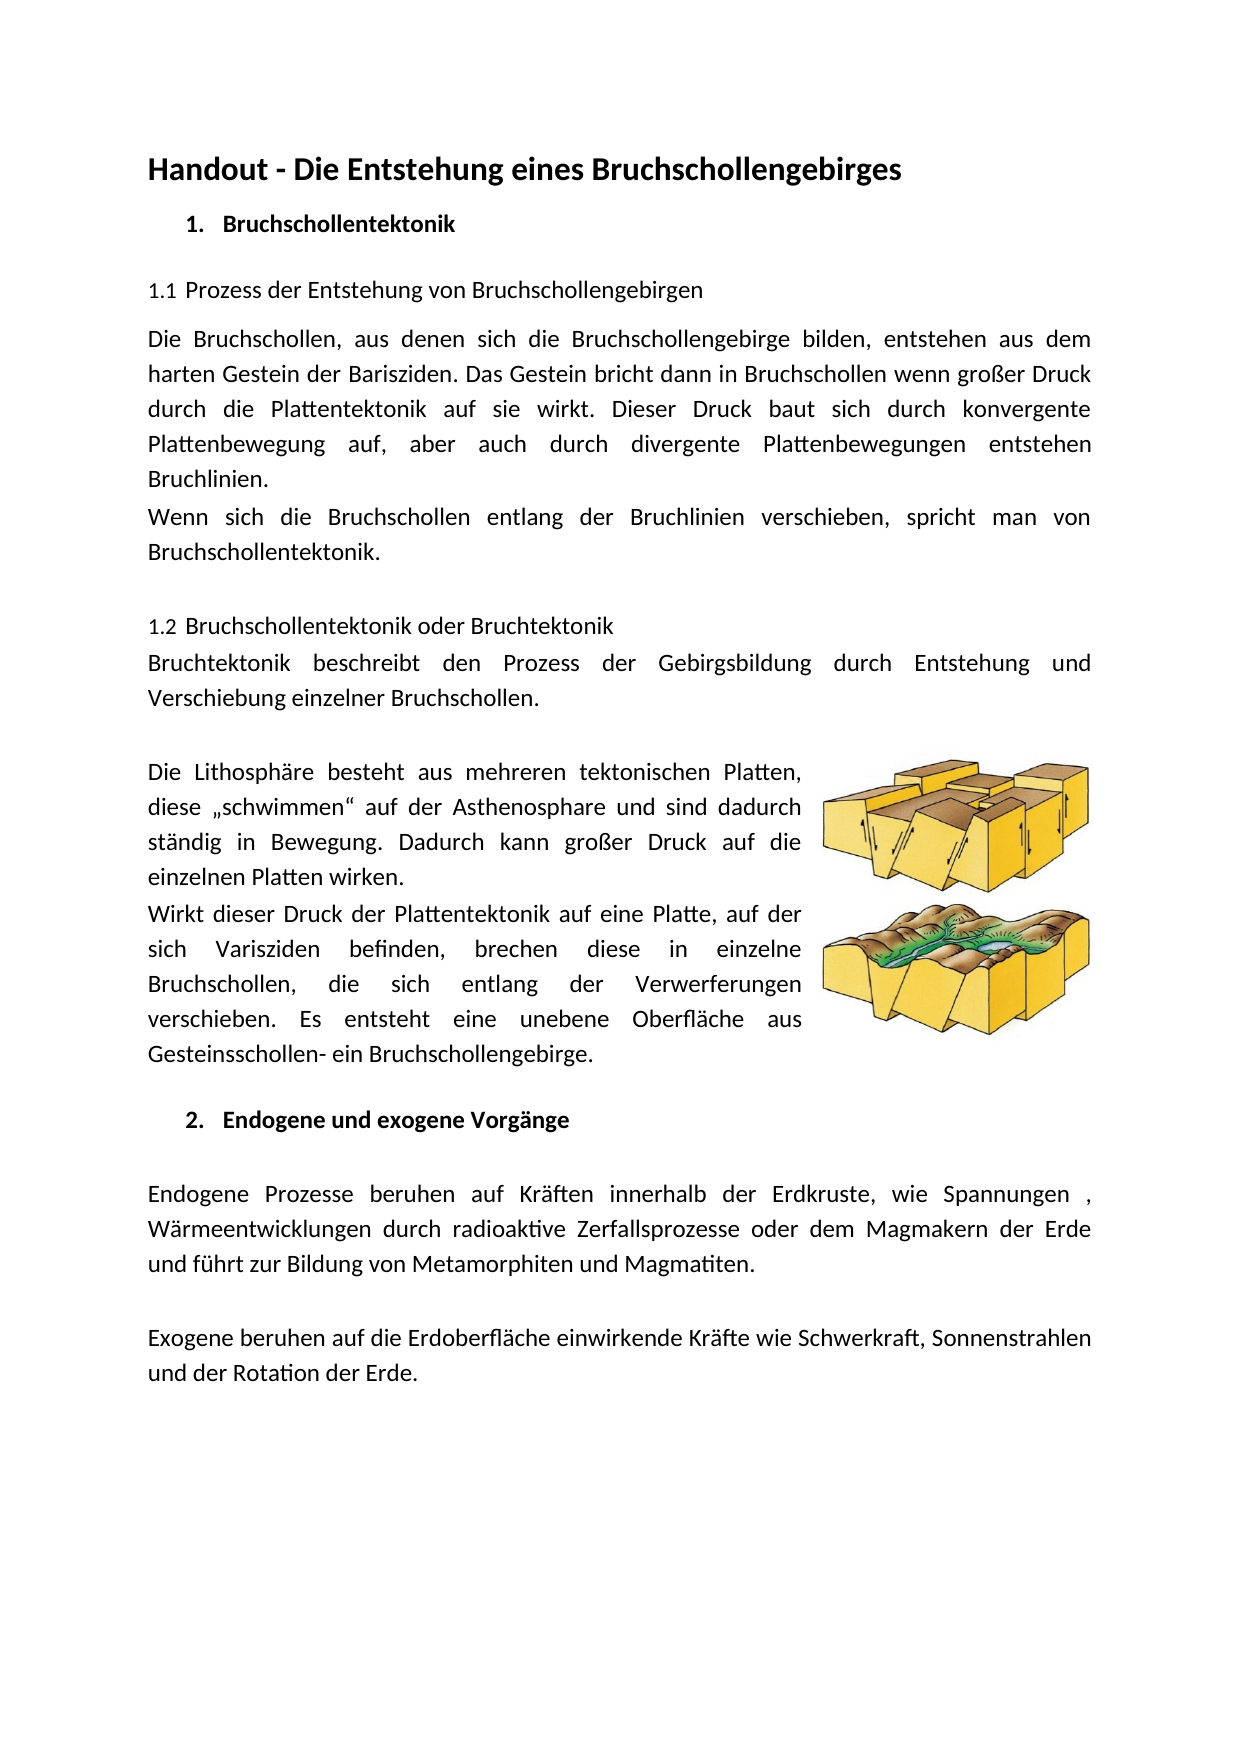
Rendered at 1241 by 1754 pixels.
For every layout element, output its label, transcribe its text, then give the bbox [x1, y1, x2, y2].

text Bruchtektonik beschreibt den Prozess der Gebirgsbildung durch Entstehung und Verschiebung einzelner Bruchschollen. [148, 647, 1093, 712]
text Die Bruchschollen, aus denen sich die Bruchschollengebirge bilden, entstehen aus dem harten Gestein der Barisziden. Das Gestein bricht dann in Bruchschollen wenn großer Druck durch die Plattentektonik auf sie wirkt. Dieser Druck baut sich durch konvergente Plattenbewegung auf, aber auch durch divergente Plattenbewegungen entstehen Bruchlinien. [148, 324, 1093, 494]
text Wirkt dieser Druck der Plattentektonik auf eine Platte, auf der sich Varisziden befinden, brechen diese in einzelne Bruchschollen, die sich entlang der Verwerferungen verschieben. Es entsteht eine unebene Oberfläche aus Gesteinsschollen- ein Bruchschollengebirge. [148, 898, 1093, 1069]
text Endogene Prozesse beruhen auf Kräften innerhalb der Erdkruste, wie Spannungen , Wärmeentwicklungen durch radioaktive Zerfallsprozesse oder dem Magmakern der Erde und führt zur Bildung von Metamorphiten und Magmatiten. [148, 1178, 1093, 1279]
list Bruchschollentektonik [185, 208, 1093, 239]
list Bruchschollentektonik oder Bruchtektonik [148, 610, 1093, 640]
list Prozess der Entstehung von Bruchschollengebirgen [148, 274, 1093, 304]
text Wenn sich die Bruchschollen entlang der Bruchlinien verschieben, spricht man von Bruchschollentektonik. [148, 501, 1093, 566]
picture [821, 743, 1093, 1041]
text Exogene beruhen auf die Erdoberfläche einwirkende Kräfte wie Schwerkraft, Sonnenstrahlen und der Rotation der Erde. [148, 1322, 1093, 1388]
list Endogene und exogene Vorgänge [185, 1104, 1093, 1134]
text Die Lithosphäre besteht aus mehreren tektonischen Platten, diese „schwimmen“ auf der Asthenosphare und sind dadurch ständig in Bewegung. Dadurch kann großer Druck auf die einzelnen Platten wirken. [148, 756, 821, 892]
text Handout - Die Entstehung eines Bruchschollengebirges [148, 148, 1093, 188]
